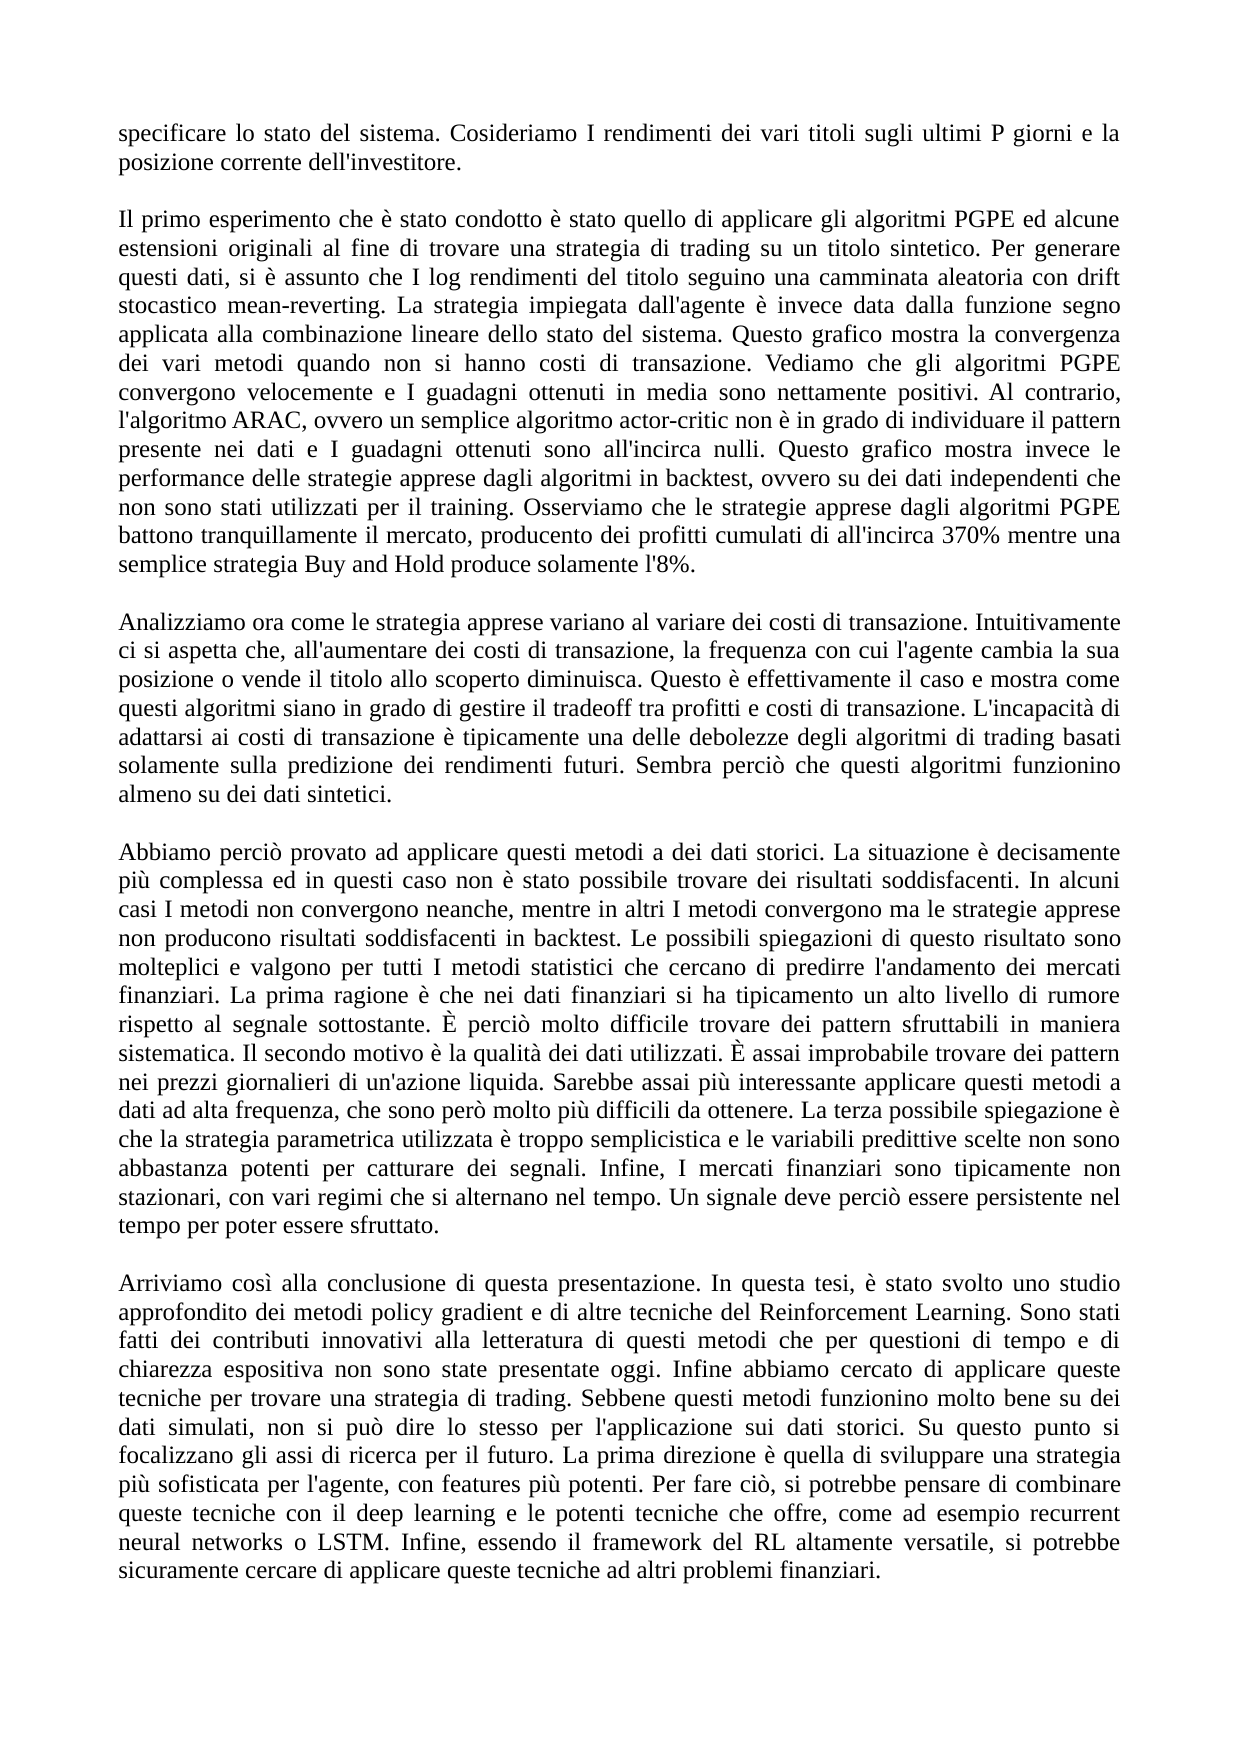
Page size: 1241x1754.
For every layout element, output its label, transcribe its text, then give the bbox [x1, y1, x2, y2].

text Il primo esperimento che è stato condotto è stato quello di applicare gli algoritmi PGPE ed alcune estensioni originali al fine di trovare una strategia di trading su un titolo sintetico. Per generare questi dati, si è assunto che I log rendimenti del titolo seguino una camminata aleatoria con drift stocastico mean-reverting. La strategia impiegata dall'agente è invece data dalla funzione segno applicata alla combinazione lineare dello stato del sistema. Questo grafico mostra la convergenza dei vari metodi quando non si hanno costi di transazione. Vediamo che gli algoritmi PGPE convergono velocemente e I guadagni ottenuti in media sono nettamente positivi. Al contrario, l'algoritmo ARAC, ovvero un semplice algoritmo actor-critic non è in grado di individuare il pattern presente nei dati e I guadagni ottenuti sono all'incirca nulli. Questo grafico mostra invece le performance delle strategie apprese dagli algoritmi in backtest, ovvero su dei dati independenti che non sono stati utilizzati per il training. Osserviamo che le strategie apprese dagli algoritmi PGPE battono tranquillamente il mercato, producento dei profitti cumulati di all'incirca 370% mentre una semplice strategia Buy and Hold produce solamente l'8%. [118, 204, 1122, 578]
text Arriviamo così alla conclusione di questa presentazione. In questa tesi, è stato svolto uno studio approfondito dei metodi policy gradient e di altre tecniche del Reinforcement Learning. Sono stati fatti dei contributi innovativi alla letteratura di questi metodi che per questioni di tempo e di chiarezza espositiva non sono state presentate oggi. Infine abbiamo cercato di applicare queste tecniche per trovare una strategia di trading. Sebbene questi metodi funzionino molto bene su dei dati simulati, non si può dire lo stesso per l'applicazione sui dati storici. Su questo punto si focalizzano gli assi di ricerca per il futuro. La prima direzione è quella di sviluppare una strategia più sofisticata per l'agente, con features più potenti. Per fare ciò, si potrebbe pensare di combinare queste tecniche con il deep learning e le potenti tecniche che offre, come ad esempio recurrent neural networks o LSTM. Infine, essendo il framework del RL altamente versatile, si potrebbe sicuramente cercare di applicare queste tecniche ad altri problemi finanziari. [118, 1268, 1122, 1584]
text specificare lo stato del sistema. Cosideriamo I rendimenti dei vari titoli sugli ultimi P giorni e la posizione corrente dell'investitore. [118, 118, 1122, 176]
text Analizziamo ora come le strategia apprese variano al variare dei costi di transazione. Intuitivamente ci si aspetta che, all'aumentare dei costi di transazione, la frequenza con cui l'agente cambia la sua posizione o vende il titolo allo scoperto diminuisca. Questo è effettivamente il caso e mostra come questi algoritmi siano in grado di gestire il tradeoff tra profitti e costi di transazione. L'incapacità di adattarsi ai costi di transazione è tipicamente una delle debolezze degli algoritmi di trading basati solamente sulla predizione dei rendimenti futuri. Sembra perciò che questi algoritmi funzionino almeno su dei dati sintetici. [118, 607, 1122, 808]
text Abbiamo perciò provato ad applicare questi metodi a dei dati storici. La situazione è decisamente più complessa ed in questi caso non è stato possibile trovare dei risultati soddisfacenti. In alcuni casi I metodi non convergono neanche, mentre in altri I metodi convergono ma le strategie apprese non producono risultati soddisfacenti in backtest. Le possibili spiegazioni di questo risultato sono molteplici e valgono per tutti I metodi statistici che cercano di predirre l'andamento dei mercati finanziari. La prima ragione è che nei dati finanziari si ha tipicamento un alto livello di rumore rispetto al segnale sottostante. È perciò molto difficile trovare dei pattern sfruttabili in maniera sistematica. Il secondo motivo è la qualità dei dati utilizzati. È assai improbabile trovare dei pattern nei prezzi giornalieri di un'azione liquida. Sarebbe assai più interessante applicare questi metodi a dati ad alta frequenza, che sono però molto più difficili da ottenere. La terza possibile spiegazione è che la strategia parametrica utilizzata è troppo semplicistica e le variabili predittive scelte non sono abbastanza potenti per catturare dei segnali. Infine, I mercati finanziari sono tipicamente non stazionari, con vari regimi che si alternano nel tempo. Un signale deve perciò essere persistente nel tempo per poter essere sfruttato. [118, 837, 1122, 1239]
